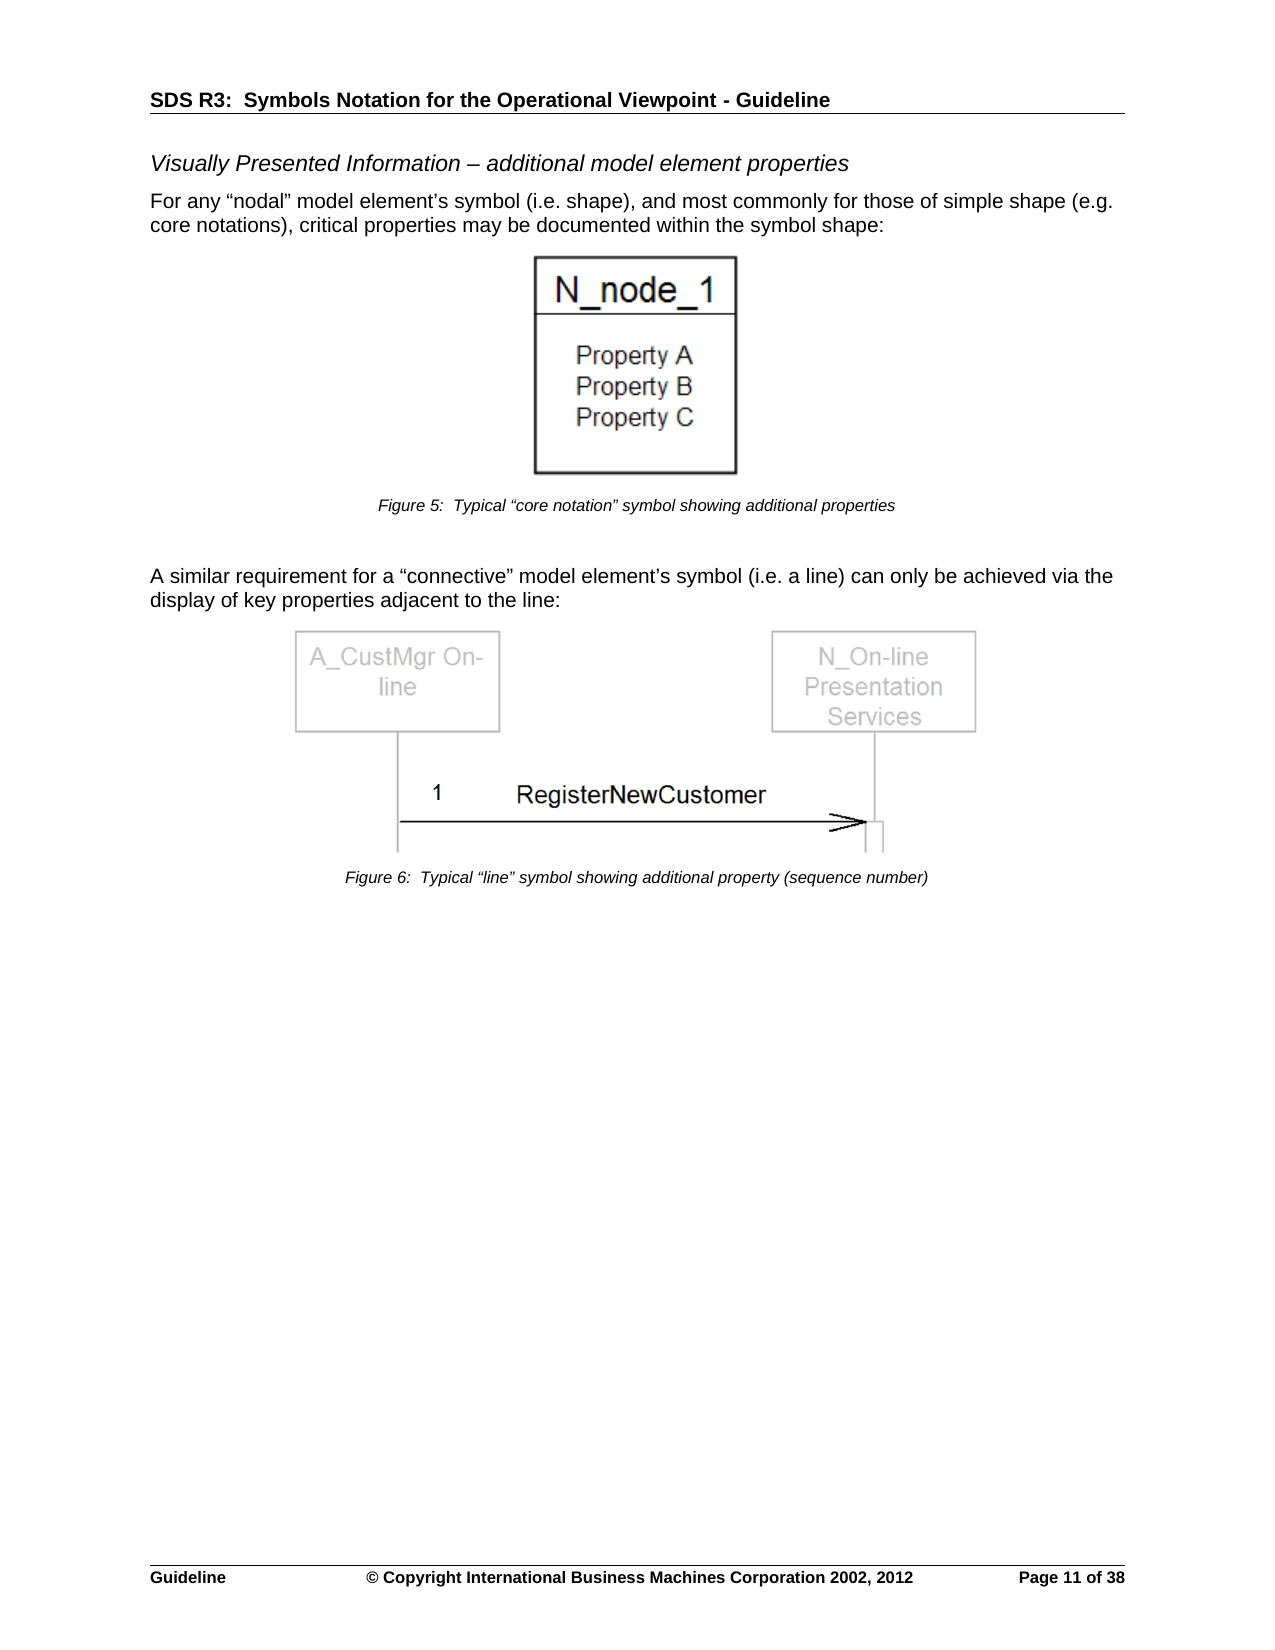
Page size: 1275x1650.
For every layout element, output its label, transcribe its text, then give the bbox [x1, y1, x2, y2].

subtitle Visually Presented Information – additional model element properties [150, 150, 1125, 176]
picture [292, 626, 983, 855]
text Figure 6: Typical “line” symbol showing additional property (sequence number) [150, 868, 1125, 887]
picture [528, 250, 747, 482]
text A similar requirement for a “connective” model element’s symbol (i.e. a line) can only be achieved via the display of key properties adjacent to the line: [150, 564, 1125, 612]
text For any “nodal” model element’s symbol (i.e. shape), and most commonly for those of simple shape (e.g. core notations), critical properties may be documented within the symbol shape: [150, 189, 1125, 237]
text Figure 5: Typical “core notation” symbol showing additional properties [150, 496, 1125, 515]
